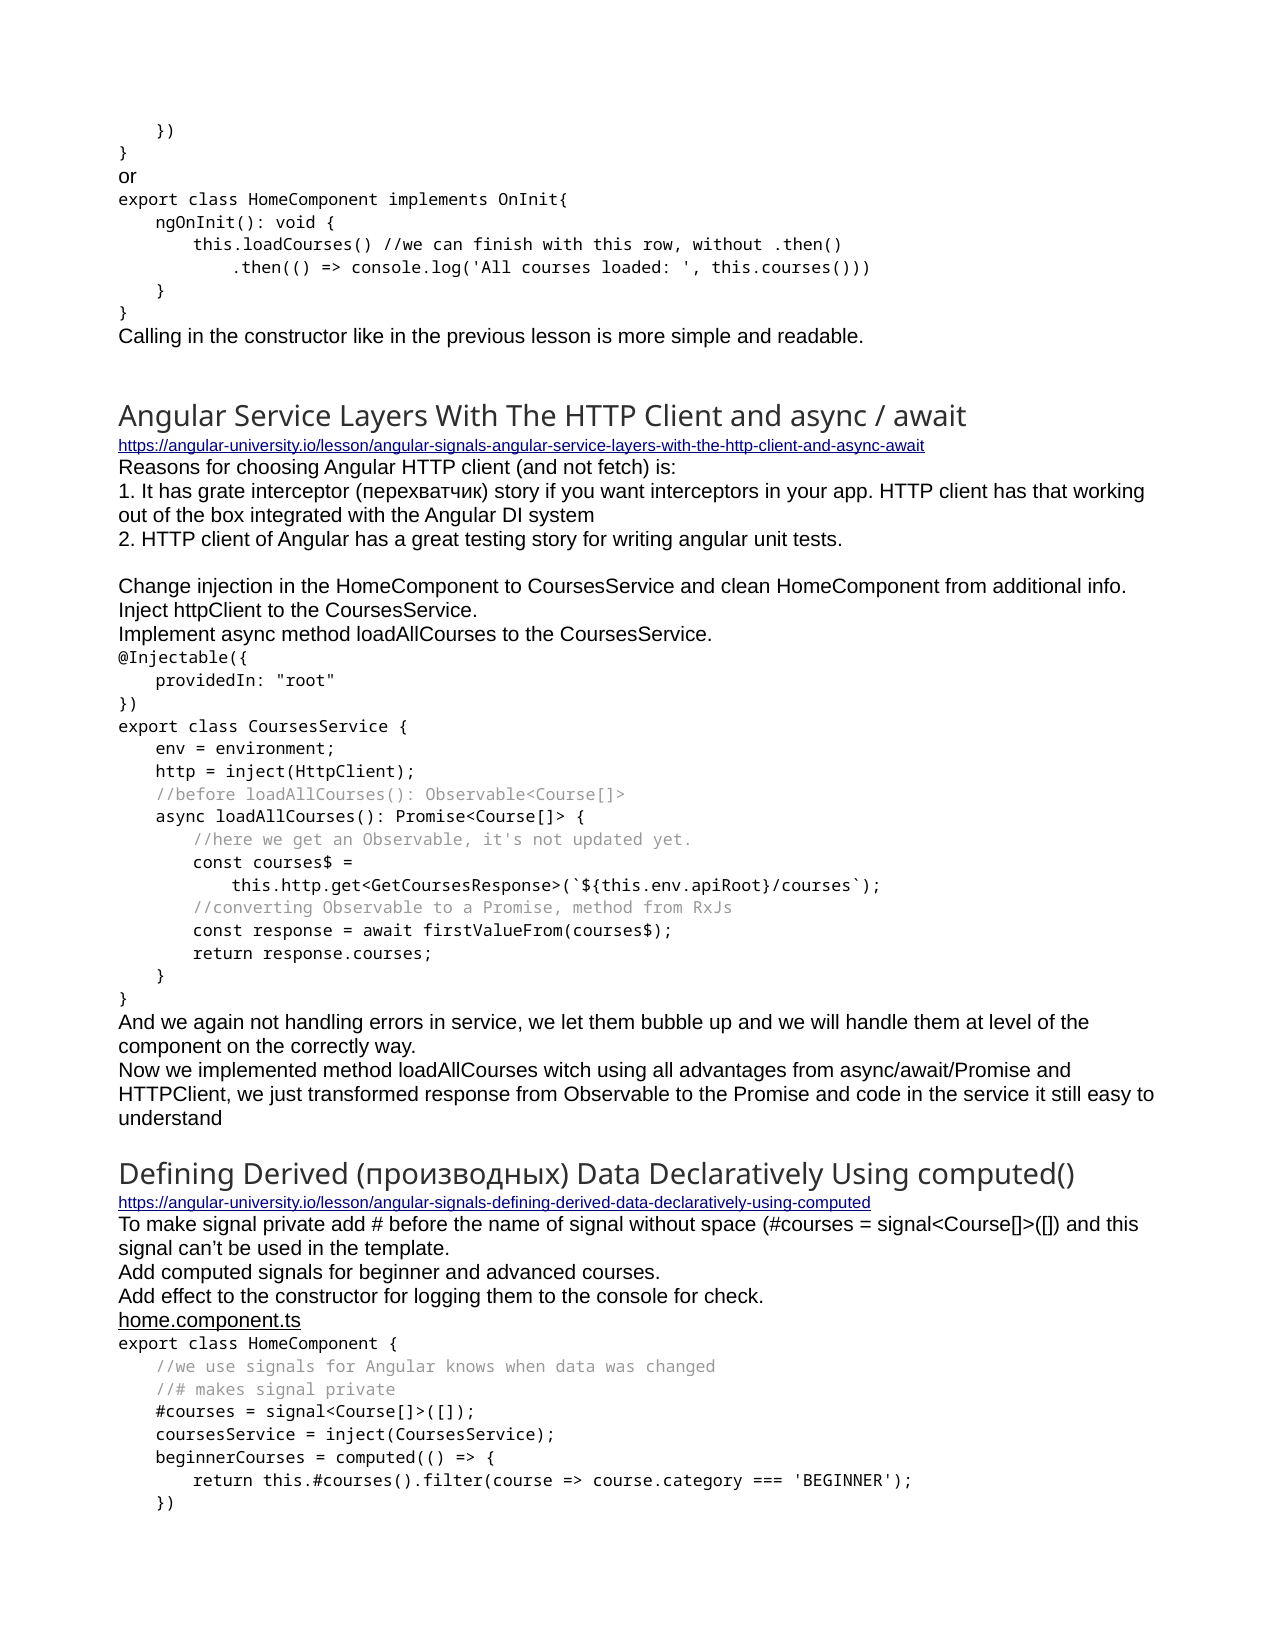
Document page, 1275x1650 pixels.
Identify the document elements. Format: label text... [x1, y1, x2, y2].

text ngOnInit(): void { [118, 210, 1157, 233]
text } [118, 141, 1157, 163]
text home.component.ts [118, 1308, 1157, 1332]
text }) [118, 1491, 1157, 1513]
text //we use signals for Angular knows when data was changed [118, 1354, 1157, 1377]
text const response = await firstValueFrom(courses$); [118, 919, 1157, 941]
text And we again not handling errors in service, we let them bubble up and we will handle them at level of the component on the correctly way. [118, 1009, 1157, 1057]
text Calling in the constructor like in the previous lesson is more simple and readable. [118, 324, 1157, 348]
text coursesService = inject(CoursesService); [118, 1423, 1157, 1445]
text Reasons for choosing Angular HTTP client (and not fetch) is: [118, 454, 1157, 478]
text To make signal private add # before the name of signal without space (#courses = signal<Course[]>([]) and this signal can’t be used in the template. [118, 1212, 1157, 1260]
text export class HomeComponent implements OnInit{ [118, 187, 1157, 210]
text async loadAllCourses(): Promise<Course[]> { [118, 805, 1157, 828]
text Change injection in the HomeComponent to CoursesService and clean HomeComponent from additional info. [118, 574, 1157, 598]
text //here we get an Observable, it's not updated yet. [118, 828, 1157, 851]
text http = inject(HttpClient); [118, 760, 1157, 782]
text Now we implemented method loadAllCourses witch using all advantages from async/await/Promise and HTTPClient, we just transformed response from Observable to the Promise and code in the service it still easy to understand [118, 1057, 1157, 1129]
text Angular Service Layers With The HTTP Client and async / await [118, 396, 1157, 435]
text } [118, 301, 1157, 324]
text 1. It has grate interceptor (перехватчик) story if you want interceptors in your app. HTTP client has that working out of the box integrated with the Angular DI system [118, 478, 1157, 526]
text providedIn: "root" [118, 669, 1157, 692]
text //converting Observable to a Promise, method from RxJs [118, 896, 1157, 919]
text export class HomeComponent { [118, 1332, 1157, 1354]
text } [118, 987, 1157, 1009]
text @Injectable({ [118, 646, 1157, 669]
text env = environment; [118, 737, 1157, 760]
text this.loadCourses() //we can finish with this row, without .then() [118, 233, 1157, 256]
text //# makes signal private [118, 1377, 1157, 1400]
text beginnerCourses = computed(() => { [118, 1445, 1157, 1468]
text //before loadAllCourses(): Observable<Course[]> [118, 782, 1157, 805]
text Implement async method loadAllCourses to the CoursesService. [118, 622, 1157, 646]
text } [118, 964, 1157, 987]
text #courses = signal<Course[]>([]); [118, 1400, 1157, 1423]
text 2. HTTP client of Angular has a great testing story for writing angular unit tests. [118, 526, 1157, 550]
text https://angular-university.io/lesson/angular-signals-angular-service-layers-with-the-http-client-and-async-await [118, 435, 1157, 454]
text } [118, 278, 1157, 301]
text return response.courses; [118, 941, 1157, 964]
text Add effect to the constructor for logging them to the console for check. [118, 1284, 1157, 1308]
text Defining Derived (производных) Data Declaratively Using computed() [118, 1153, 1157, 1193]
text this.http.get<GetCoursesResponse>(`${this.env.apiRoot}/courses`); [118, 873, 1157, 896]
text export class CoursesService { [118, 714, 1157, 737]
text .then(() => console.log('All courses loaded: ', this.courses())) [118, 256, 1157, 278]
text return this.#courses().filter(course => course.category === 'BEGINNER'); [118, 1468, 1157, 1491]
text const courses$ = [118, 851, 1157, 873]
text Inject httpClient to the CoursesService. [118, 598, 1157, 622]
text or [118, 163, 1157, 187]
text https://angular-university.io/lesson/angular-signals-defining-derived-data-declaratively-using-computed [118, 1193, 1157, 1212]
text Add computed signals for beginner and advanced courses. [118, 1260, 1157, 1284]
text }) [118, 118, 1157, 141]
text }) [118, 692, 1157, 714]
